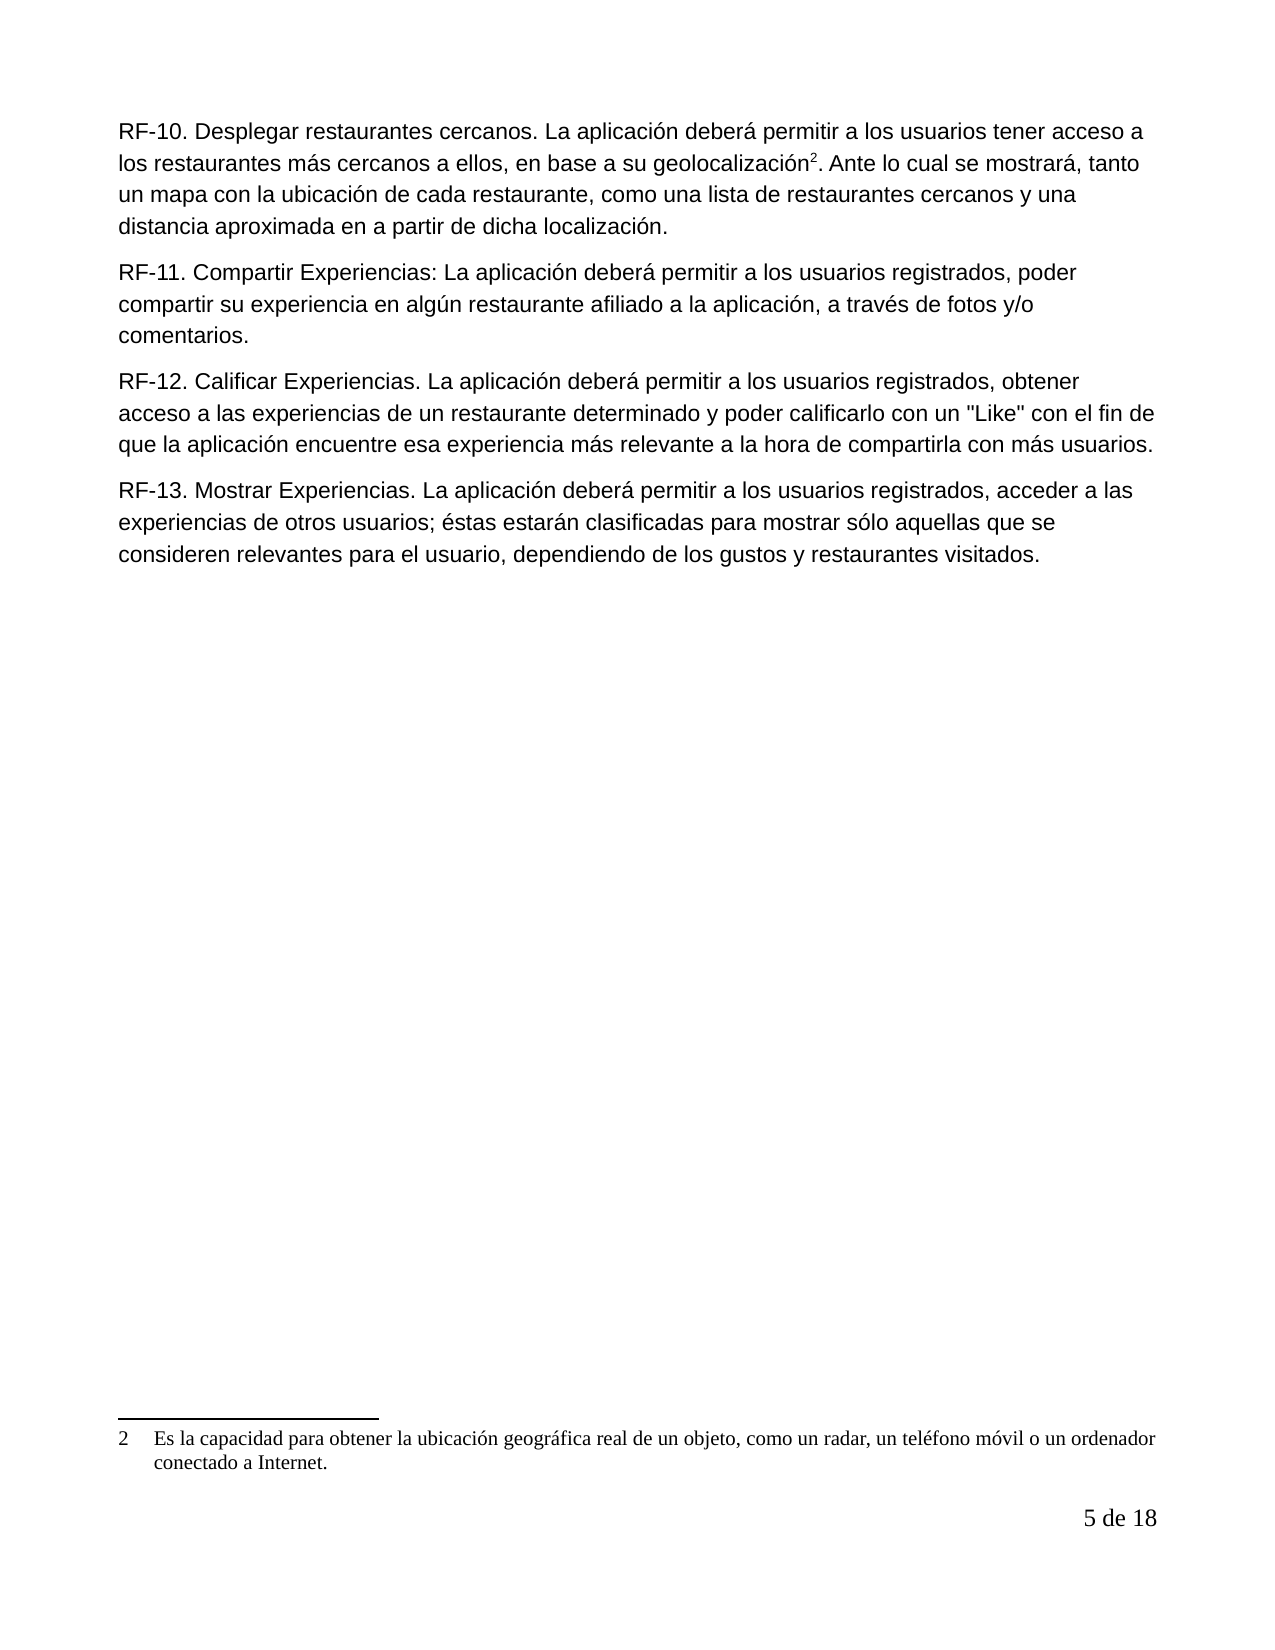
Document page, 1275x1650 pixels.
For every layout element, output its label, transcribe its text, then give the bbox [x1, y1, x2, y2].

text RF-12. Calificar Experiencias. La aplicación deberá permitir a los usuarios registrados, obtener acceso a las experiencias de un restaurante determinado y poder calificarlo con un "Like" con el fin de que la aplicación encuentre esa experiencia más relevante a la hora de compartirla con más usuarios. [118, 368, 1157, 458]
text RF-10. Desplegar restaurantes cercanos. La aplicación deberá permitir a los usuarios tener acceso a los restaurantes más cercanos a ellos, en base a su geolocalización. Ante lo cual se mostrará, tanto un mapa con la ubicación de cada restaurante, como una lista de restaurantes cercanos y una distancia aproximada en a partir de dicha localización. [118, 118, 1157, 239]
text RF-13. Mostrar Experiencias. La aplicación deberá permitir a los usuarios registrados, acceder a las experiencias de otros usuarios; éstas estarán clasificadas para mostrar sólo aquellas que se consideren relevantes para el usuario, dependiendo de los gustos y restaurantes visitados. [118, 477, 1157, 567]
text Es la capacidad para obtener la ubicación geográfica real de un objeto, como un radar, un teléfono móvil o un ordenador conectado a Internet. [118, 1426, 1157, 1474]
text RF-11. Compartir Experiencias: La aplicación deberá permitir a los usuarios registrados, poder compartir su experiencia en algún restaurante afiliado a la aplicación, a través de fotos y/o comentarios. [118, 259, 1157, 348]
